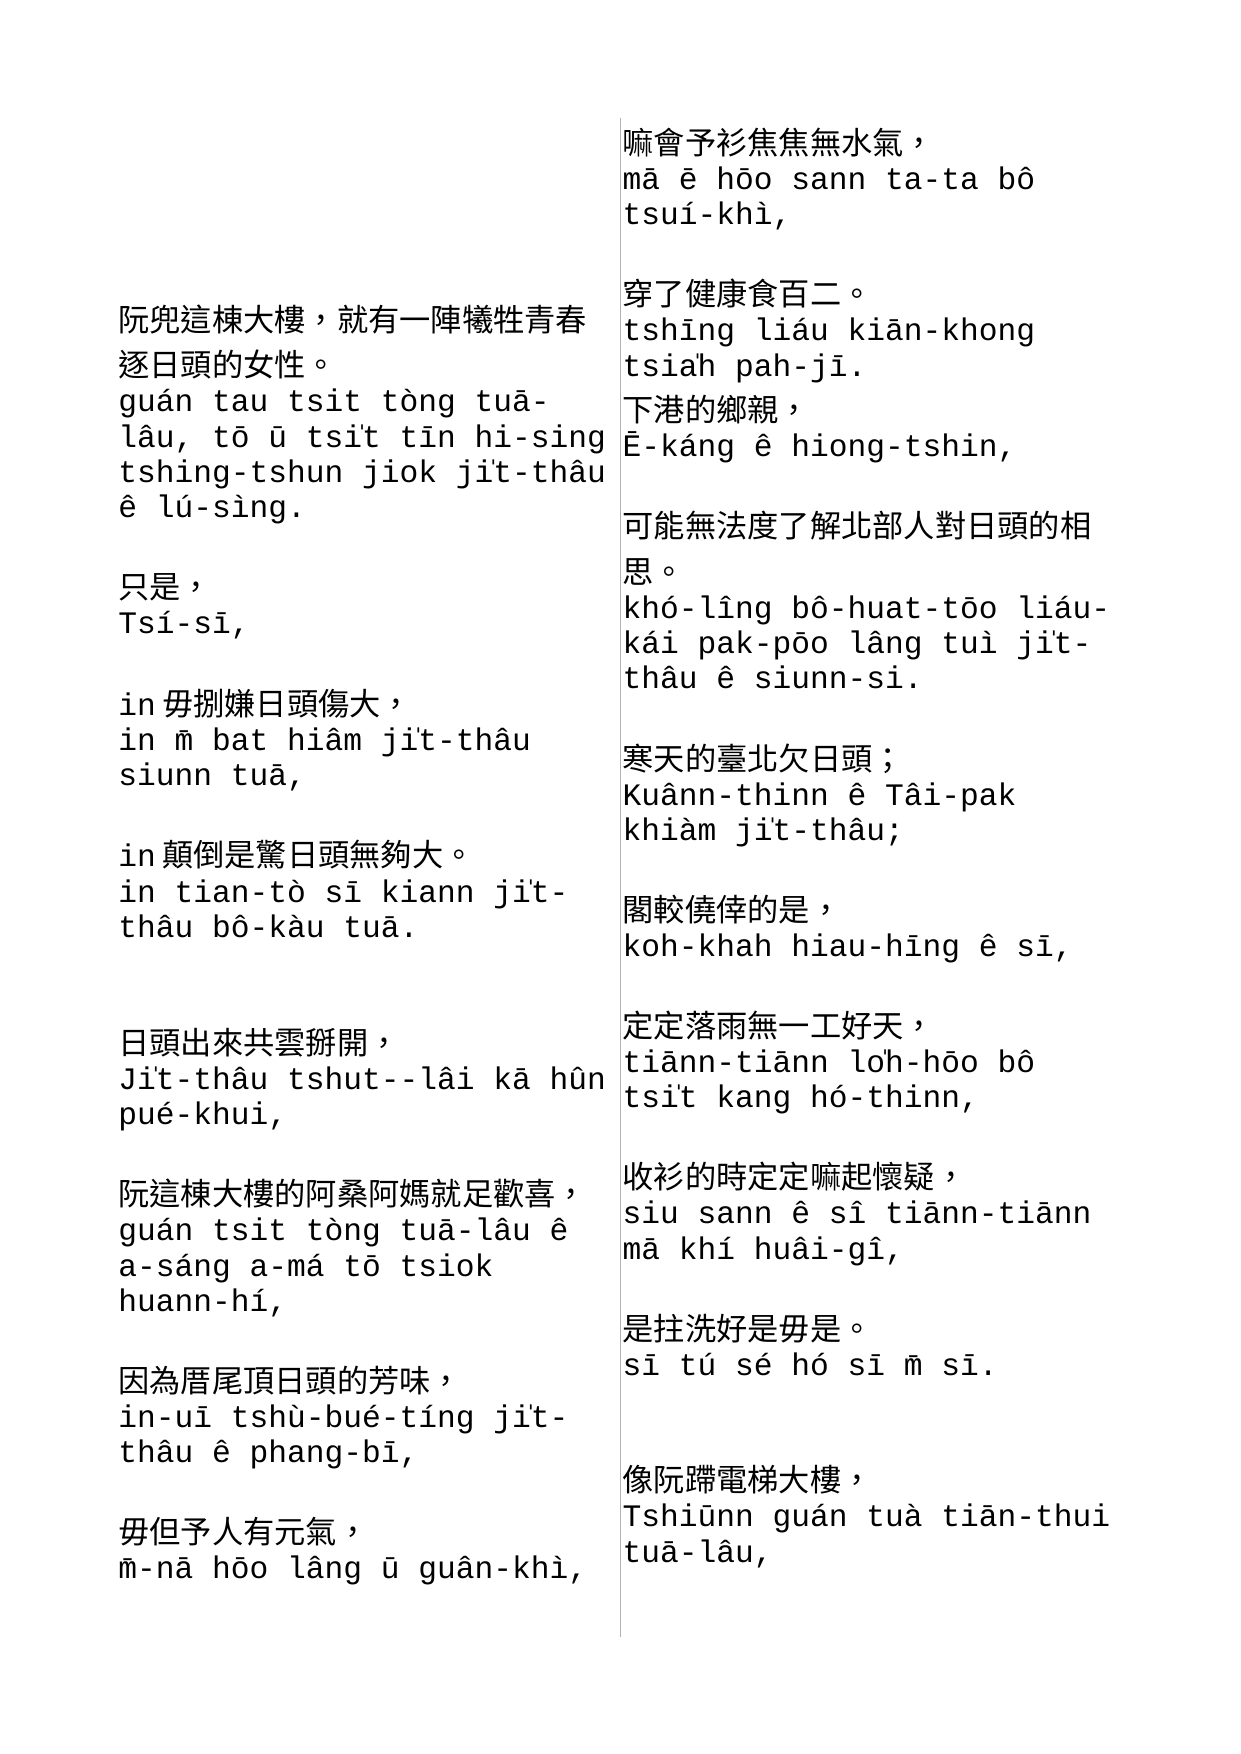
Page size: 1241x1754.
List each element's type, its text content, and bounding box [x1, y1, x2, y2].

text in毋捌嫌日頭傷大， [118, 679, 618, 724]
text 嘛會予衫焦焦無水氣， [622, 118, 1122, 163]
text sī tú sé hó sī m̄ sī. [622, 1349, 1122, 1385]
text khó-lîng bô-huat-tōo liáu-kái pak-pōo lâng tuì ji̍t-thâu ê siunn-si. [622, 592, 1122, 698]
text tshīng liáu kiān-khong tsia̍h pah-jī. [622, 315, 1122, 386]
text Kuânn-thinn ê Tâi-pak khiàm ji̍t-thâu; [622, 779, 1122, 850]
text in tian-tò sī kiann ji̍t-thâu bô-kàu tuā. [118, 876, 618, 947]
text in m̄ bat hiâm ji̍t-thâu siunn tuā, [118, 724, 618, 795]
text mā ē hōo sann ta-ta bô tsuí-khì, [622, 163, 1122, 234]
text 只是， [118, 563, 618, 608]
text Tsí-sī, [118, 608, 618, 643]
text 穿了健康食百二。 [622, 269, 1122, 315]
text 寒天的臺北欠日頭； [622, 734, 1122, 779]
text 毋但予人有元氣， [118, 1508, 618, 1553]
text 收衫的時定定嘛起懷疑， [622, 1153, 1122, 1198]
text 日頭出來共雲掰開， [118, 1018, 618, 1063]
text 定定落雨無一工好天， [622, 1001, 1122, 1046]
text tiānn-tiānn lo̍h-hōo bô tsi̍t kang hó-thinn, [622, 1046, 1122, 1117]
text Ē-káng ê hiong-tshin, [622, 431, 1122, 466]
text 阮這棟大樓的阿桑阿媽就足歡喜， [118, 1169, 618, 1214]
text m̄-nā hōo lâng ū guân-khì, [118, 1553, 618, 1588]
text in顛倒是驚日頭無夠大。 [118, 831, 618, 876]
text 下港的鄉親， [622, 386, 1122, 431]
text siu sann ê sî tiānn-tiānn mā khí huâi-gî, [622, 1198, 1122, 1269]
text 是拄洗好是毋是。 [622, 1304, 1122, 1349]
text 可能無法度了解北部人對日頭的相思。 [622, 502, 1122, 592]
text guán tsit tòng tuā-lâu ê a-sáng a-má tō tsiok huann-hí, [118, 1214, 618, 1321]
text guán tau tsit tòng tuā-lâu, tō ū tsi̍t tīn hi-sing tshing-tshun jiok ji̍t-thâu ê lú-sìng. [118, 386, 618, 527]
text 阮兜這棟大樓，就有一陣犧牲青春逐日頭的女性。 [118, 295, 618, 386]
text 像阮蹛電梯大樓， [622, 1456, 1122, 1501]
text Tshiūnn guán tuà tiān-thui tuā-lâu, [622, 1501, 1122, 1572]
text koh-khah hiau-hīng ê sī, [622, 930, 1122, 966]
text Ji̍t-thâu tshut--lâi kā hûn pué-khui, [118, 1063, 618, 1134]
text in-uī tshù-bué-tíng ji̍t-thâu ê phang-bī, [118, 1401, 618, 1472]
text 因為厝尾頂日頭的芳味， [118, 1356, 618, 1401]
text 閣較僥倖的是， [622, 885, 1122, 930]
